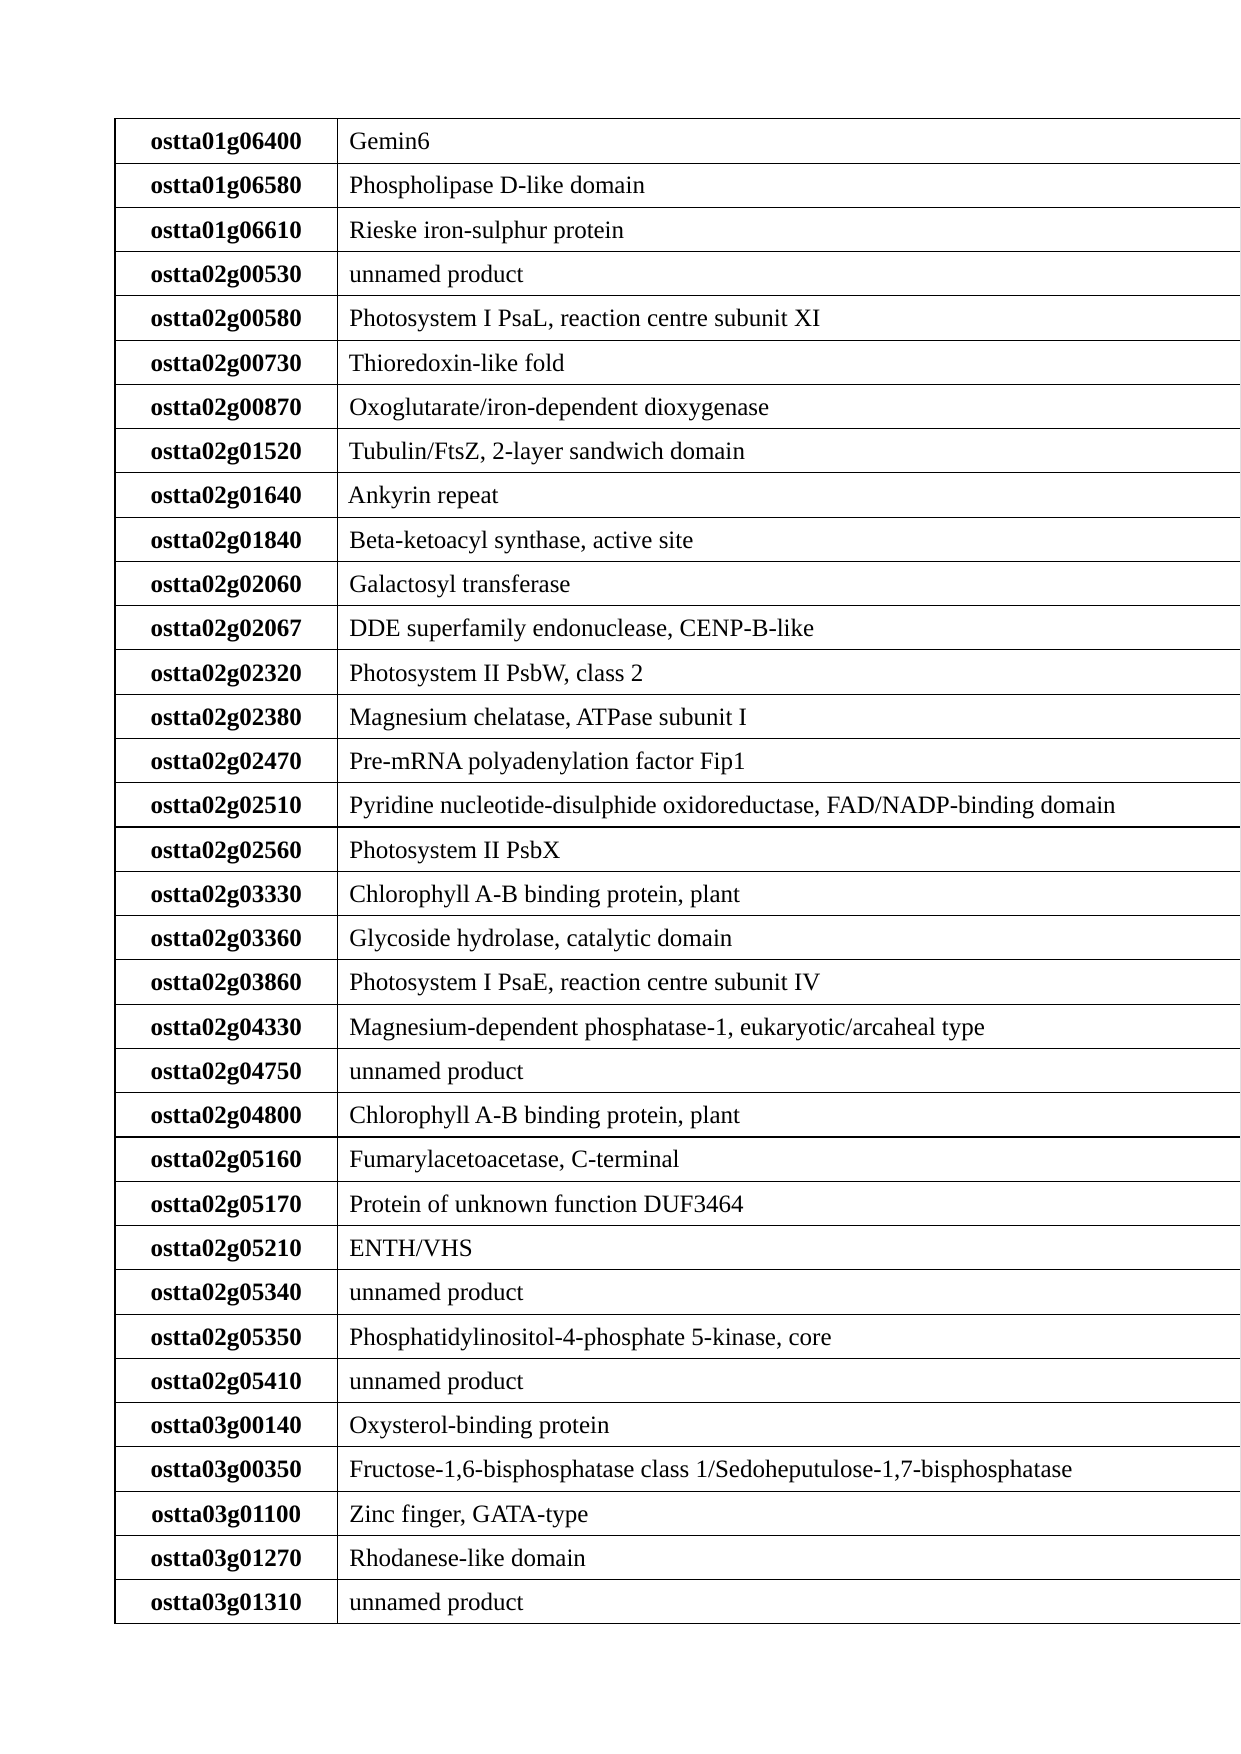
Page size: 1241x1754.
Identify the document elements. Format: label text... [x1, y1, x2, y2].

table_cell Phosphatidylinositol-4-phosphate 5-kinase, core [338, 1315, 1240, 1358]
table_cell Chlorophyll A-B binding protein, plant [338, 872, 1240, 915]
table_cell Oxoglutarate/iron-dependent dioxygenase [338, 385, 1240, 428]
table_cell ostta02g00530 [116, 252, 337, 295]
table_cell ostta01g06610 [116, 208, 337, 251]
table_cell Photosystem II PsbX [338, 828, 1240, 871]
table_cell Fumarylacetoacetase, C-terminal [338, 1138, 1240, 1181]
table_cell ostta03g01270 [116, 1536, 337, 1579]
table_cell ostta02g01840 [116, 518, 337, 561]
table_cell Gemin6 [338, 119, 1240, 162]
table_cell ostta02g02060 [116, 562, 337, 605]
table_cell Fructose-1,6-bisphosphatase class 1/Sedoheputulose-1,7-bisphosphatase [338, 1447, 1240, 1491]
table_cell ostta02g02320 [116, 650, 337, 694]
table_cell Protein of unknown function DUF3464 [338, 1182, 1240, 1225]
table_cell ostta01g06400 [116, 119, 337, 162]
table_cell ostta02g02067 [116, 606, 337, 649]
table_cell ostta02g04330 [116, 1005, 337, 1048]
table_cell ostta02g05170 [116, 1182, 337, 1225]
table_cell Pre-mRNA polyadenylation factor Fip1 [338, 739, 1240, 782]
table_cell DDE superfamily endonuclease, CENP-B-like [338, 606, 1240, 649]
table_cell ostta03g01310 [116, 1580, 337, 1623]
table_cell ostta03g00140 [116, 1403, 337, 1446]
table_cell ostta02g05350 [116, 1315, 337, 1358]
table_cell Ankyrin repeat [338, 473, 1240, 517]
table_cell Tubulin/FtsZ, 2-layer sandwich domain [338, 429, 1240, 472]
table_cell ostta02g01520 [116, 429, 337, 472]
table_cell ostta02g00730 [116, 341, 337, 384]
table_cell Photosystem II PsbW, class 2 [338, 650, 1240, 694]
table_cell unnamed product [338, 1359, 1240, 1402]
table_cell Phospholipase D-like domain [338, 164, 1240, 207]
table_cell ostta02g04750 [116, 1049, 337, 1092]
table_cell Oxysterol-binding protein [338, 1403, 1240, 1446]
table_cell unnamed product [338, 1580, 1240, 1623]
table_cell ostta02g05210 [116, 1226, 337, 1269]
table_cell unnamed product [338, 1049, 1240, 1092]
table_cell Rhodanese-like domain [338, 1536, 1240, 1579]
table_cell Glycoside hydrolase, catalytic domain [338, 916, 1240, 959]
table_cell Galactosyl transferase [338, 562, 1240, 605]
table_cell ostta03g01100 [116, 1492, 337, 1535]
table_cell Photosystem I PsaL, reaction centre subunit XI [338, 296, 1240, 339]
table_cell ostta02g03330 [116, 872, 337, 915]
table_cell Photosystem I PsaE, reaction centre subunit IV [338, 960, 1240, 1003]
table_cell ostta02g05340 [116, 1270, 337, 1313]
table_cell ENTH/VHS [338, 1226, 1240, 1269]
table_cell Chlorophyll A-B binding protein, plant [338, 1093, 1240, 1136]
table_cell Pyridine nucleotide-disulphide oxidoreductase, FAD/NADP-binding domain [338, 783, 1240, 826]
table_cell ostta02g00580 [116, 296, 337, 339]
table_cell ostta02g02560 [116, 828, 337, 871]
table_cell ostta02g02510 [116, 783, 337, 826]
table_cell ostta02g00870 [116, 385, 337, 428]
table_cell Rieske iron-sulphur protein [338, 208, 1240, 251]
table_cell ostta02g03860 [116, 960, 337, 1003]
table_cell ostta02g02470 [116, 739, 337, 782]
table_cell ostta02g03360 [116, 916, 337, 959]
table_cell unnamed product [338, 252, 1240, 295]
table_cell Zinc finger, GATA-type [338, 1492, 1240, 1535]
table_cell unnamed product [338, 1270, 1240, 1313]
table_cell Magnesium chelatase, ATPase subunit I [338, 695, 1240, 738]
table_cell ostta02g02380 [116, 695, 337, 738]
table_cell ostta02g05160 [116, 1138, 337, 1181]
table_cell Thioredoxin-like fold [338, 341, 1240, 384]
table_cell ostta01g06580 [116, 164, 337, 207]
table_cell ostta03g00350 [116, 1447, 337, 1491]
table_cell ostta02g04800 [116, 1093, 337, 1136]
table_cell Beta-ketoacyl synthase, active site [338, 518, 1240, 561]
table_cell ostta02g01640 [116, 473, 337, 517]
table_cell ostta02g05410 [116, 1359, 337, 1402]
table_cell Magnesium-dependent phosphatase-1, eukaryotic/arcaheal type [338, 1005, 1240, 1048]
